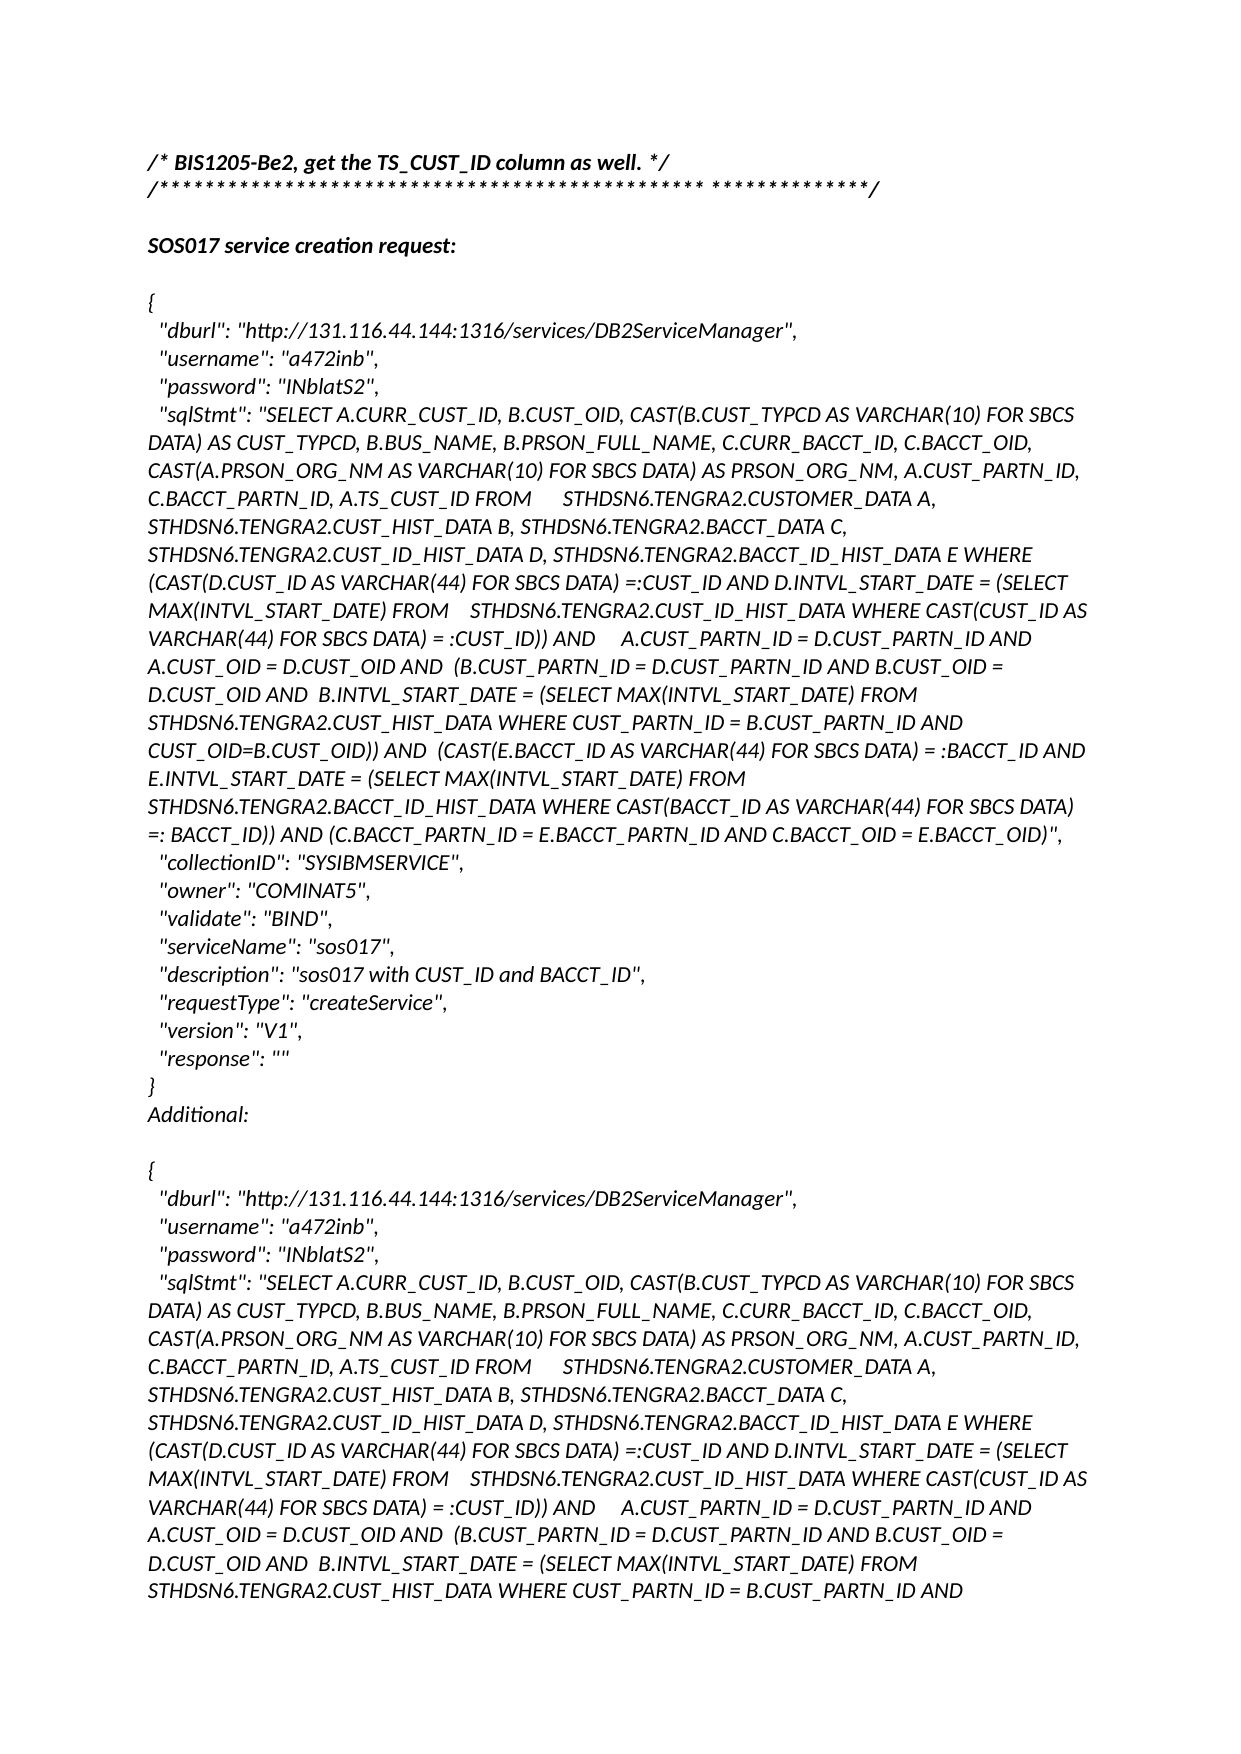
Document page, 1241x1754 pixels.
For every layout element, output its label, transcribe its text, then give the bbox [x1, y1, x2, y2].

text { [148, 1156, 1093, 1184]
text "username": "a472inb", [148, 1212, 1093, 1240]
text "collectionID": "SYSIBMSERVICE", [148, 848, 1093, 876]
text /* BIS1205-Be2, get the TS_CUST_ID column as well. */ [148, 148, 1093, 176]
text "sqlStmt": "SELECT A.CURR_CUST_ID, B.CUST_OID, CAST(B.CUST_TYPCD AS VARCHAR(10) FOR SBCS DATA) AS CUST_TYPCD, B.BUS_NAME, B.PRSON_FULL_NAME, C.CURR_BACCT_ID, C.BACCT_OID, CAST(A.PRSON_ORG_NM AS VARCHAR(10) FOR SBCS DATA) AS PRSON_ORG_NM, A.CUST_PARTN_ID, C.BACCT_PARTN_ID, A.TS_CUST_ID FROM STHDSN6.TENGRA2.CUSTOMER_DATA A, STHDSN6.TENGRA2.CUST_HIST_DATA B, STHDSN6.TENGRA2.BACCT_DATA C, STHDSN6.TENGRA2.CUST_ID_HIST_DATA D, STHDSN6.TENGRA2.BACCT_ID_HIST_DATA E WHERE (CAST(D.CUST_ID AS VARCHAR(44) FOR SBCS DATA) =:CUST_ID AND D.INTVL_START_DATE = (SELECT MAX(INTVL_START_DATE) FROM STHDSN6.TENGRA2.CUST_ID_HIST_DATA WHERE CAST(CUST_ID AS VARCHAR(44) FOR SBCS DATA) = :CUST_ID)) AND A.CUST_PARTN_ID = D.CUST_PARTN_ID AND A.CUST_OID = D.CUST_OID AND (B.CUST_PARTN_ID = D.CUST_PARTN_ID AND B.CUST_OID = D.CUST_OID AND B.INTVL_START_DATE = (SELECT MAX(INTVL_START_DATE) FROM STHDSN6.TENGRA2.CUST_HIST_DATA WHERE CUST_PARTN_ID = B.CUST_PARTN_ID AND [148, 1268, 1093, 1605]
text "serviceName": "sos017", [148, 932, 1093, 960]
text "validate": "BIND", [148, 904, 1093, 932]
text "requestType": "createService", [148, 988, 1093, 1016]
text "password": "INblatS2", [148, 372, 1093, 400]
text Additional: [148, 1100, 1093, 1128]
text "dburl": "http://131.116.44.144:1316/services/DB2ServiceManager", [148, 316, 1093, 344]
text SOS017 service creation request: [148, 232, 1093, 260]
text "description": "sos017 with CUST_ID and BACCT_ID", [148, 960, 1093, 988]
text "password": "INblatS2", [148, 1240, 1093, 1268]
text "username": "a472inb", [148, 344, 1093, 372]
text "sqlStmt": "SELECT A.CURR_CUST_ID, B.CUST_OID, CAST(B.CUST_TYPCD AS VARCHAR(10) FOR SBCS DATA) AS CUST_TYPCD, B.BUS_NAME, B.PRSON_FULL_NAME, C.CURR_BACCT_ID, C.BACCT_OID, CAST(A.PRSON_ORG_NM AS VARCHAR(10) FOR SBCS DATA) AS PRSON_ORG_NM, A.CUST_PARTN_ID, C.BACCT_PARTN_ID, A.TS_CUST_ID FROM STHDSN6.TENGRA2.CUSTOMER_DATA A, STHDSN6.TENGRA2.CUST_HIST_DATA B, STHDSN6.TENGRA2.BACCT_DATA C, STHDSN6.TENGRA2.CUST_ID_HIST_DATA D, STHDSN6.TENGRA2.BACCT_ID_HIST_DATA E WHERE (CAST(D.CUST_ID AS VARCHAR(44) FOR SBCS DATA) =:CUST_ID AND D.INTVL_START_DATE = (SELECT MAX(INTVL_START_DATE) FROM STHDSN6.TENGRA2.CUST_ID_HIST_DATA WHERE CAST(CUST_ID AS VARCHAR(44) FOR SBCS DATA) = :CUST_ID)) AND A.CUST_PARTN_ID = D.CUST_PARTN_ID AND A.CUST_OID = D.CUST_OID AND (B.CUST_PARTN_ID = D.CUST_PARTN_ID AND B.CUST_OID = D.CUST_OID AND B.INTVL_START_DATE = (SELECT MAX(INTVL_START_DATE) FROM STHDSN6.TENGRA2.CUST_HIST_DATA WHERE CUST_PARTN_ID = B.CUST_PARTN_ID AND CUST_OID=B.CUST_OID)) AND (CAST(E.BACCT_ID AS VARCHAR(44) FOR SBCS DATA) = :BACCT_ID AND E.INTVL_START_DATE = (SELECT MAX(INTVL_START_DATE) FROM STHDSN6.TENGRA2.BACCT_ID_HIST_DATA WHERE CAST(BACCT_ID AS VARCHAR(44) FOR SBCS DATA) =: BACCT_ID)) AND (C.BACCT_PARTN_ID = E.BACCT_PARTN_ID AND C.BACCT_OID = E.BACCT_OID)", [148, 400, 1093, 848]
text "response": "" [148, 1044, 1093, 1072]
text "owner": "COMINAT5", [148, 876, 1093, 904]
text /************************************************ **************/ [148, 176, 1093, 204]
text "dburl": "http://131.116.44.144:1316/services/DB2ServiceManager", [148, 1184, 1093, 1212]
text } [148, 1072, 1093, 1100]
text "version": "V1", [148, 1016, 1093, 1044]
text { [148, 288, 1093, 316]
